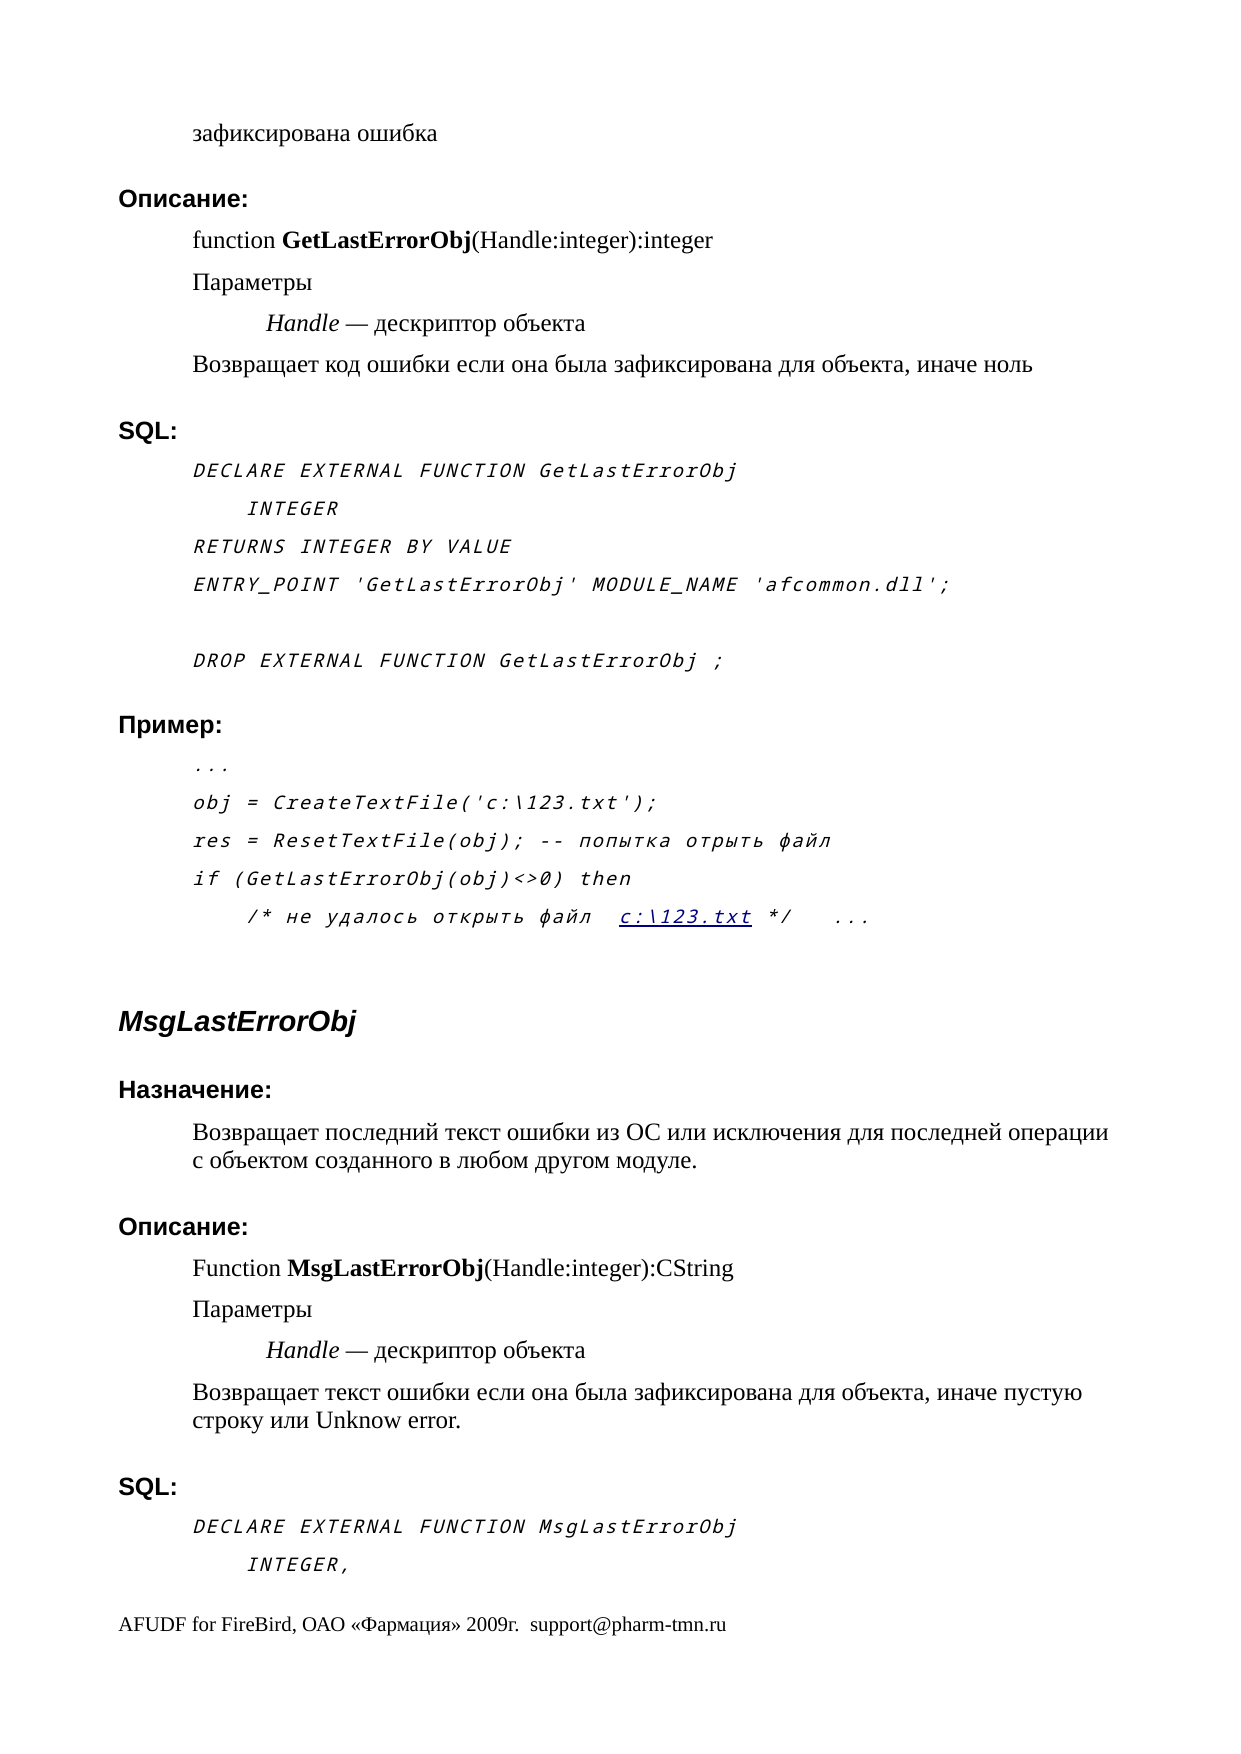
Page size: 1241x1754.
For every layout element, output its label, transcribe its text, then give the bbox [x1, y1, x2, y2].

text res = ResetTextFile(obj); -- попытка отрыть файл [192, 827, 1122, 853]
text DECLARE EXTERNAL FUNCTION MsgLastErrorObj [192, 1513, 1122, 1538]
text Возвращает код ошибки если она была зафиксирована для объекта, иначе ноль [192, 349, 1122, 378]
text if (GetLastErrorObj(obj)<>0) then [192, 865, 1122, 891]
subtitle Описание: [118, 184, 1122, 213]
text obj = CreateTextFile('c:\123.txt'); [192, 789, 1122, 815]
subtitle SQL: [118, 1472, 1122, 1500]
text ... [192, 751, 1122, 777]
text Handle — дескриптор объекта [192, 1335, 1122, 1364]
text Параметры [192, 267, 1122, 296]
text INTEGER [192, 495, 1122, 520]
subtitle MsgLastErrorObj [118, 1004, 1122, 1038]
subtitle Назначение: [118, 1075, 1122, 1104]
text ENTRY_POINT 'GetLastErrorObj' MODULE_NAME 'afcommon.dll'; [192, 571, 1122, 596]
text Возвращает последний текст ошибки из ОС или исключения для последней операции с объектом созданного в любом другом модуле. [192, 1117, 1122, 1174]
text function GetLastErrorObj(Handle:integer):integer [192, 226, 1122, 254]
subtitle SQL: [118, 416, 1122, 444]
text Параметры [192, 1294, 1122, 1323]
text DROP EXTERNAL FUNCTION GetLastErrorObj ; [192, 647, 1122, 672]
subtitle Описание: [118, 1212, 1122, 1240]
text Function MsgLastErrorObj(Handle:integer):CString [192, 1253, 1122, 1282]
text зафиксирована ошибка [192, 118, 1122, 147]
subtitle Пример: [118, 710, 1122, 739]
text Возвращает текст ошибки если она была зафиксирована для объекта, иначе пустую строку или Unknow error. [192, 1377, 1122, 1434]
text RETURNS INTEGER BY VALUE [192, 533, 1122, 558]
text Handle — дескриптор объекта [192, 308, 1122, 337]
text DECLARE EXTERNAL FUNCTION GetLastErrorObj [192, 457, 1122, 482]
text INTEGER, [192, 1551, 1122, 1576]
text /* не удалось открыть файл c:\123.txt */ ... [192, 903, 1122, 929]
